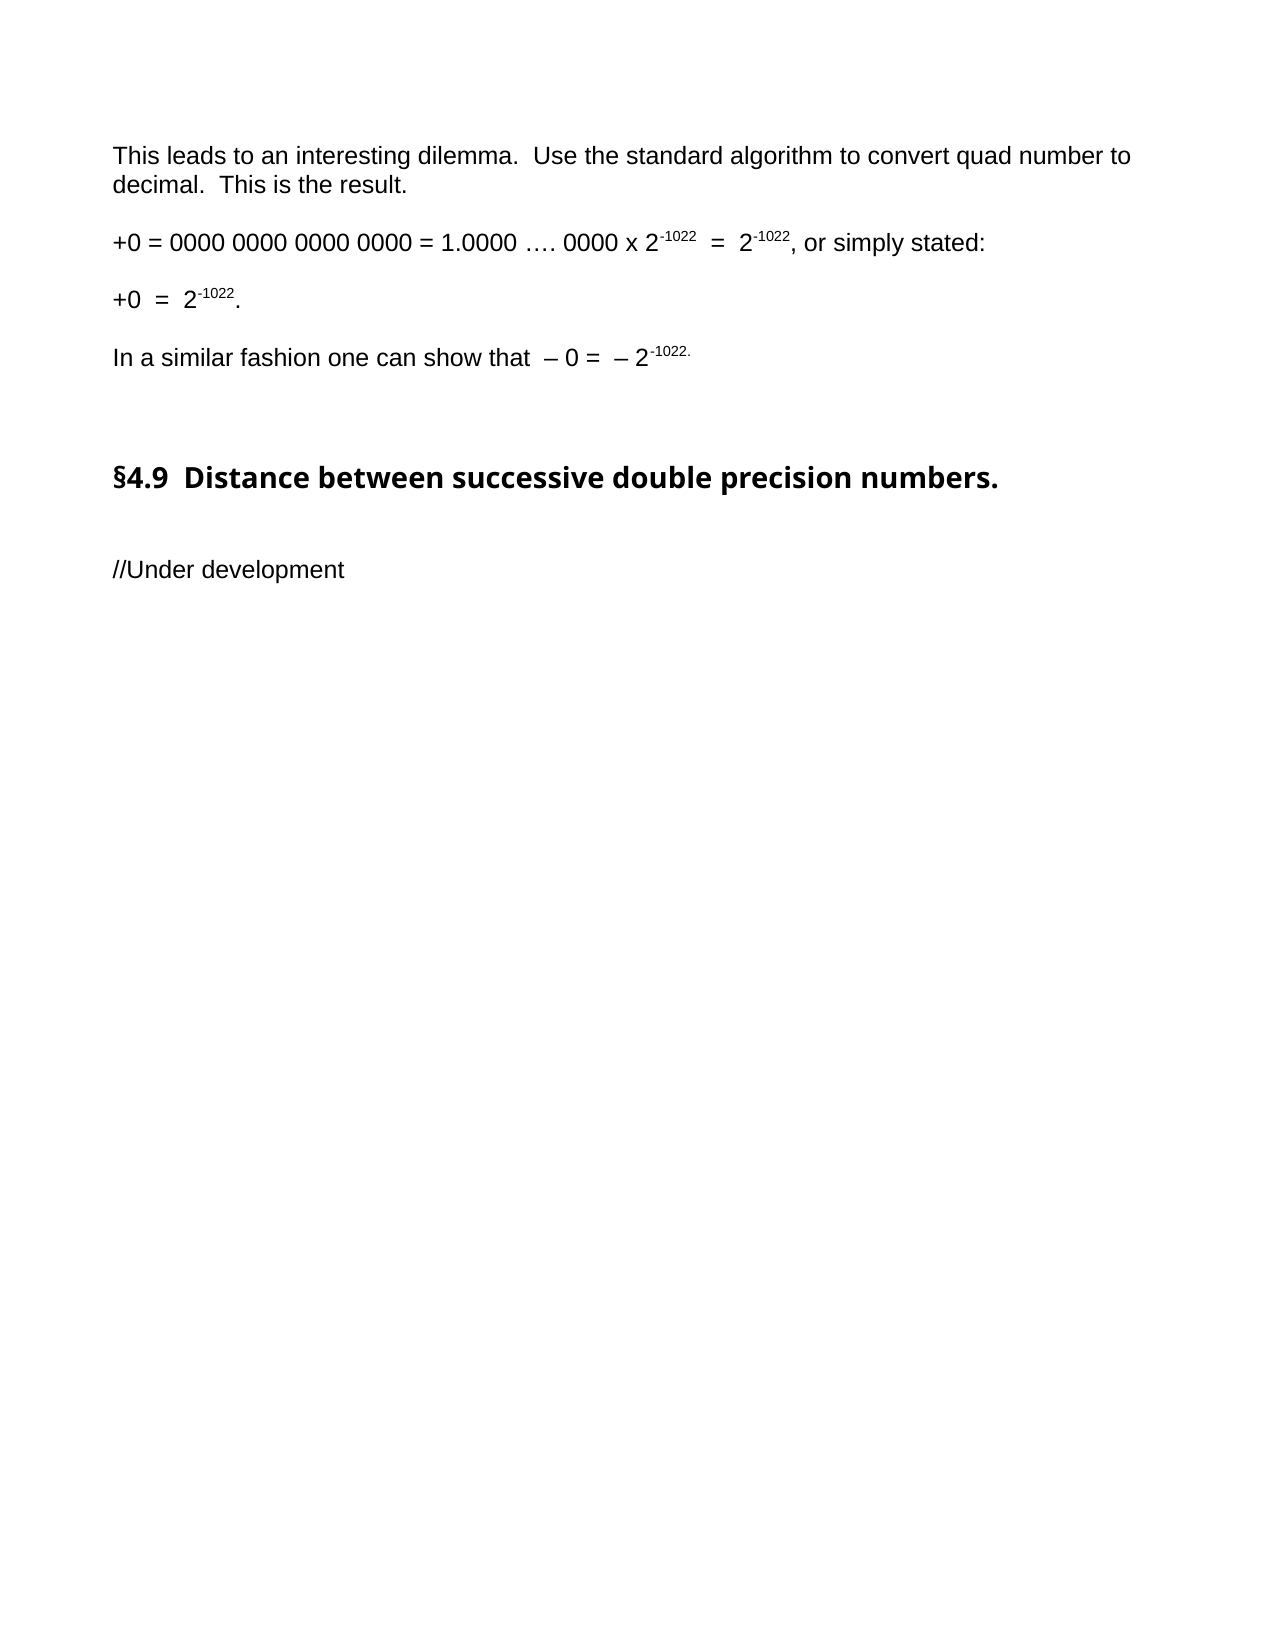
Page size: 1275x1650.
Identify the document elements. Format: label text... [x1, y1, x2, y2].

text §4.9 Distance between successive double precision numbers. [112, 457, 1162, 497]
text //Under development [112, 555, 1162, 583]
text +0 = 2-1022. [112, 285, 1162, 314]
text +0 = 0000 0000 0000 0000 = 1.0000 …. 0000 x 2-1022 = 2-1022, or simply stated: [112, 227, 1162, 256]
text This leads to an interesting dilemma. Use the standard algorithm to convert quad number to decimal. This is the result. [112, 141, 1162, 199]
text In a similar fashion one can show that – 0 = – 2-1022. [112, 342, 1162, 371]
